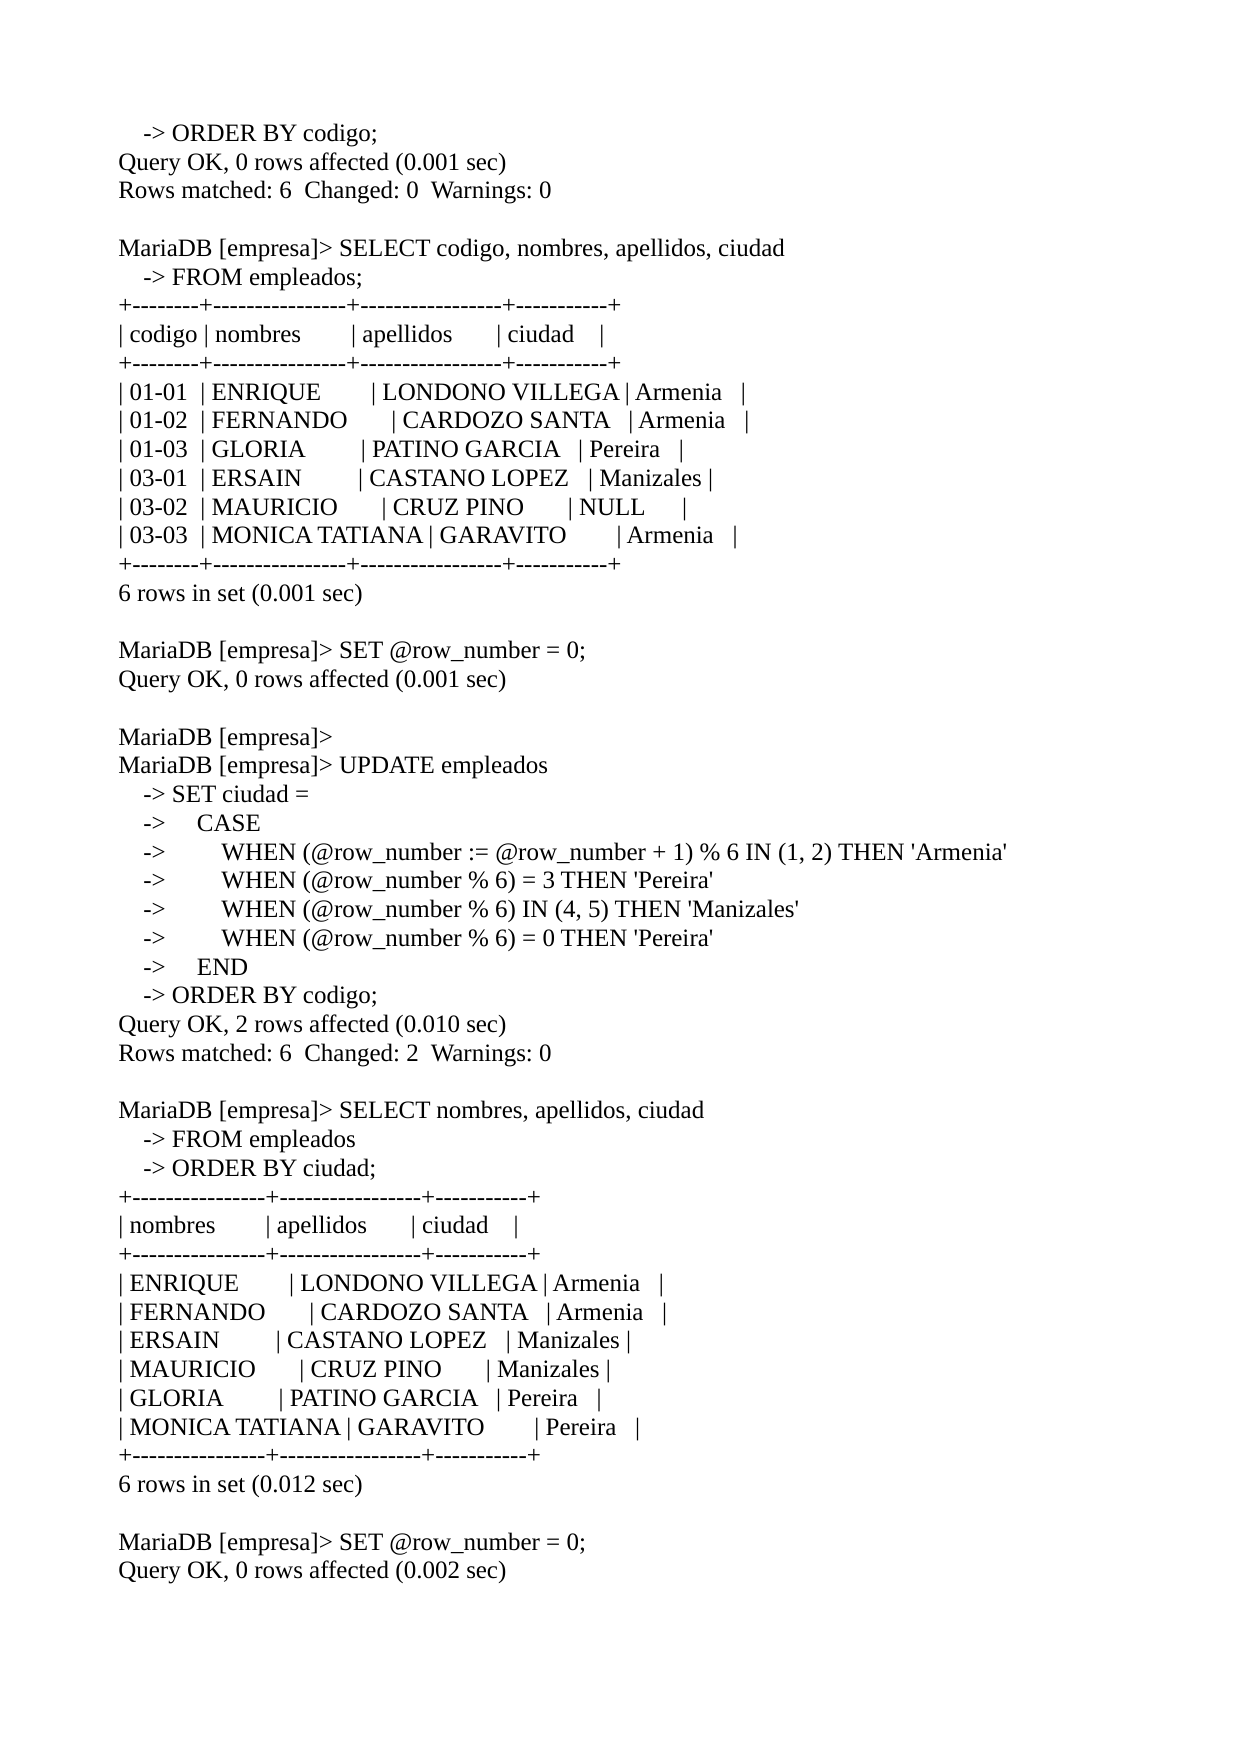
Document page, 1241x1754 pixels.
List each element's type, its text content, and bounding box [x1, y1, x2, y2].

text -> END [118, 952, 1122, 981]
text | 03-01 | ERSAIN | CASTANO LOPEZ | Manizales | [118, 463, 1122, 492]
text MariaDB [empresa]> SELECT codigo, nombres, apellidos, ciudad [118, 233, 1122, 262]
text -> ORDER BY codigo; [118, 118, 1122, 147]
text +----------------+-----------------+-----------+ [118, 1239, 1122, 1268]
text Rows matched: 6 Changed: 2 Warnings: 0 [118, 1038, 1122, 1067]
text +----------------+-----------------+-----------+ [118, 1182, 1122, 1211]
text | 01-02 | FERNANDO | CARDOZO SANTA | Armenia | [118, 406, 1122, 434]
text +--------+----------------+-----------------+-----------+ [118, 291, 1122, 319]
text -> ORDER BY ciudad; [118, 1153, 1122, 1182]
text Query OK, 2 rows affected (0.010 sec) [118, 1009, 1122, 1038]
text | 01-01 | ENRIQUE | LONDONO VILLEGA | Armenia | [118, 377, 1122, 406]
text | 03-02 | MAURICIO | CRUZ PINO | NULL | [118, 492, 1122, 521]
text | codigo | nombres | apellidos | ciudad | [118, 319, 1122, 348]
text -> WHEN (@row_number % 6) = 3 THEN 'Pereira' [118, 866, 1122, 894]
text | MONICA TATIANA | GARAVITO | Pereira | [118, 1412, 1122, 1441]
text | 01-03 | GLORIA | PATINO GARCIA | Pereira | [118, 434, 1122, 463]
text | ENRIQUE | LONDONO VILLEGA | Armenia | [118, 1268, 1122, 1297]
text | 03-03 | MONICA TATIANA | GARAVITO | Armenia | [118, 521, 1122, 549]
text MariaDB [empresa]> [118, 722, 1122, 751]
text -> WHEN (@row_number % 6) IN (4, 5) THEN 'Manizales' [118, 894, 1122, 923]
text -> WHEN (@row_number := @row_number + 1) % 6 IN (1, 2) THEN 'Armenia' [118, 837, 1122, 866]
text -> FROM empleados [118, 1124, 1122, 1153]
text Query OK, 0 rows affected (0.002 sec) [118, 1556, 1122, 1584]
text | nombres | apellidos | ciudad | [118, 1211, 1122, 1239]
text | MAURICIO | CRUZ PINO | Manizales | [118, 1354, 1122, 1383]
text | GLORIA | PATINO GARCIA | Pereira | [118, 1383, 1122, 1412]
text -> CASE [118, 808, 1122, 837]
text MariaDB [empresa]> SELECT nombres, apellidos, ciudad [118, 1096, 1122, 1124]
text +--------+----------------+-----------------+-----------+ [118, 549, 1122, 578]
text MariaDB [empresa]> SET @row_number = 0; [118, 636, 1122, 664]
text -> WHEN (@row_number % 6) = 0 THEN 'Pereira' [118, 923, 1122, 952]
text Rows matched: 6 Changed: 0 Warnings: 0 [118, 176, 1122, 204]
text 6 rows in set (0.012 sec) [118, 1469, 1122, 1498]
text | FERNANDO | CARDOZO SANTA | Armenia | [118, 1297, 1122, 1326]
text MariaDB [empresa]> UPDATE empleados [118, 751, 1122, 779]
text -> ORDER BY codigo; [118, 981, 1122, 1009]
text +----------------+-----------------+-----------+ [118, 1441, 1122, 1469]
text Query OK, 0 rows affected (0.001 sec) [118, 664, 1122, 693]
text +--------+----------------+-----------------+-----------+ [118, 348, 1122, 377]
text MariaDB [empresa]> SET @row_number = 0; [118, 1527, 1122, 1556]
text -> SET ciudad = [118, 779, 1122, 808]
text -> FROM empleados; [118, 262, 1122, 291]
text | ERSAIN | CASTANO LOPEZ | Manizales | [118, 1326, 1122, 1354]
text 6 rows in set (0.001 sec) [118, 578, 1122, 607]
text Query OK, 0 rows affected (0.001 sec) [118, 147, 1122, 176]
